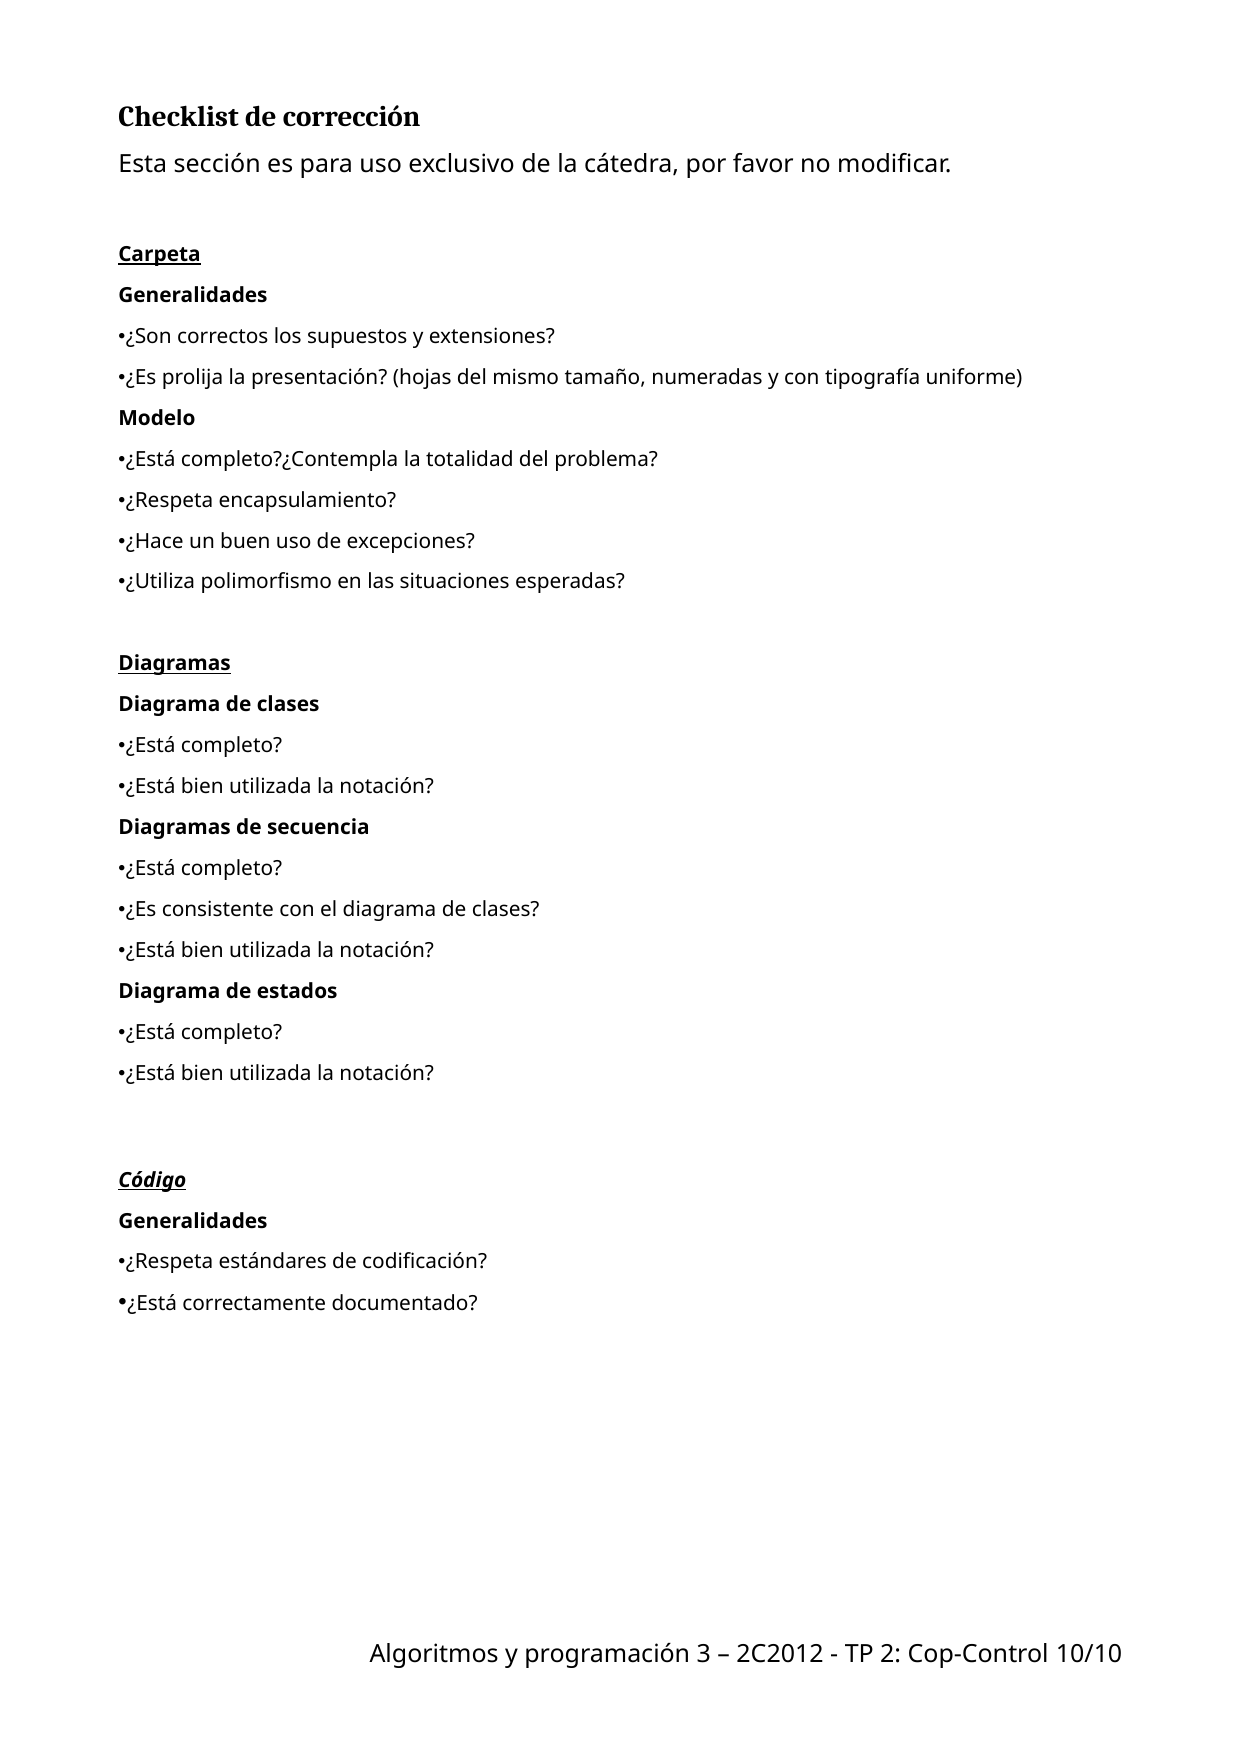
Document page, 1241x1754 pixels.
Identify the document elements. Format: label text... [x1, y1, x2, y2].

text Esta sección es para uso exclusivo de la cátedra, por favor no modificar. [118, 146, 1122, 180]
text Generalidades [118, 280, 1122, 308]
list ¿Hace un buen uso de excepciones? [118, 526, 1122, 554]
list ¿Está completo? [118, 853, 1122, 882]
subtitle Código [118, 1165, 1122, 1193]
text Modelo [118, 403, 1122, 431]
list ¿Son correctos los supuestos y extensiones? [118, 321, 1122, 349]
text Diagrama de clases [118, 689, 1122, 718]
list ¿Utiliza polimorfismo en las situaciones esperadas? [118, 567, 1122, 595]
text Generalidades [118, 1206, 1122, 1234]
list ¿Está completo?¿Contempla la totalidad del problema? [118, 444, 1122, 472]
list ¿Está completo? [118, 730, 1122, 759]
text Diagrama de estados [118, 976, 1122, 1004]
list ¿Es prolija la presentación? (hojas del mismo tamaño, numeradas y con tipografía uniforme) [118, 362, 1122, 390]
list ¿Está correctamente documentado? [118, 1288, 1122, 1316]
list ¿Está completo? [118, 1017, 1122, 1045]
list ¿Está bien utilizada la notación? [118, 1058, 1122, 1086]
list ¿Está bien utilizada la notación? [118, 771, 1122, 800]
list ¿Respeta encapsulamiento? [118, 485, 1122, 513]
list ¿Es consistente con el diagrama de clases? [118, 894, 1122, 923]
list ¿Está bien utilizada la notación? [118, 935, 1122, 963]
text Carpeta [118, 239, 1122, 268]
text Diagramas [118, 648, 1122, 677]
text Diagramas de secuencia [118, 812, 1122, 841]
subtitle Checklist de corrección [118, 100, 1122, 133]
list ¿Respeta estándares de codificación? [118, 1247, 1122, 1275]
